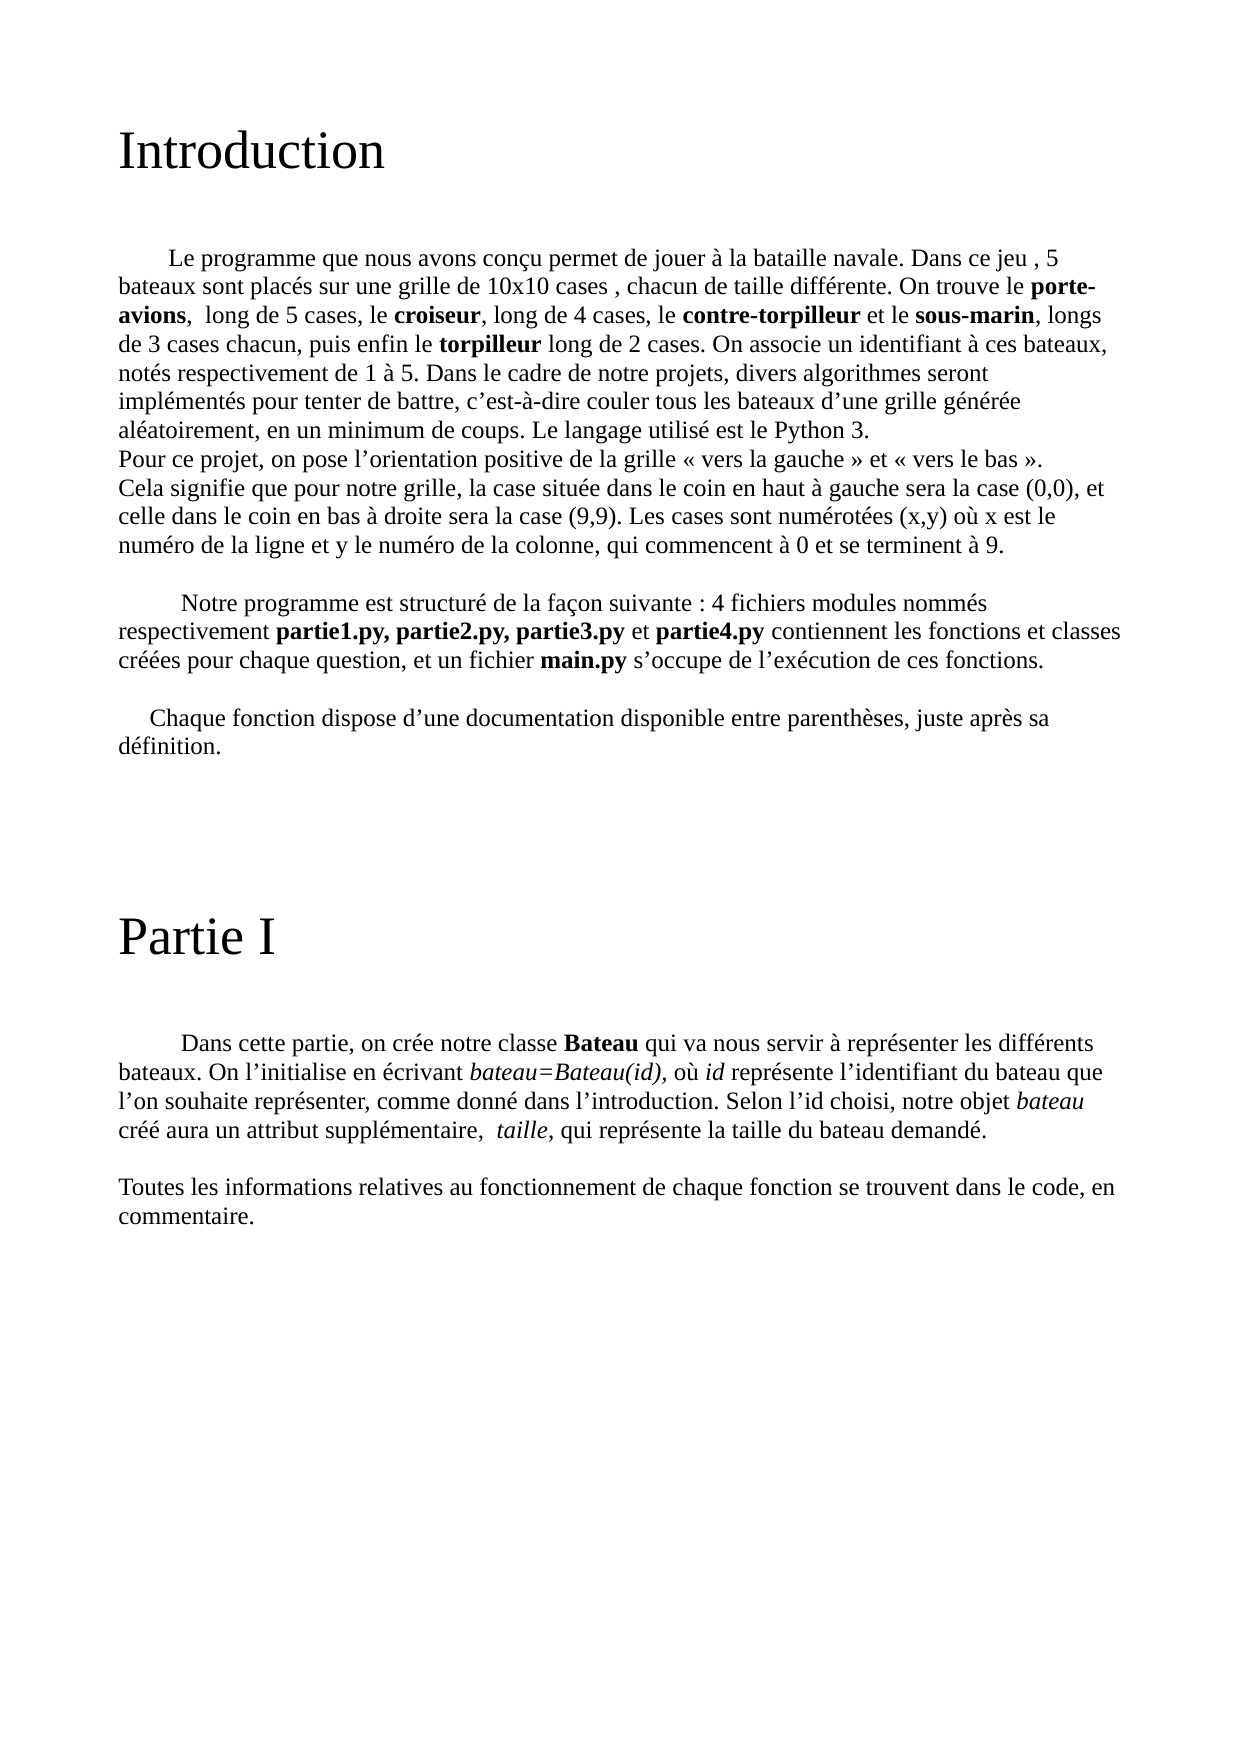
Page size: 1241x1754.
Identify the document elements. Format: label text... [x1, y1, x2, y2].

text Chaque fonction dispose d’une documentation disponible entre parenthèses, juste après sa définition. [118, 703, 1122, 760]
text Cela signifie que pour notre grille, la case située dans le coin en haut à gauche sera la case (0,0), et celle dans le coin en bas à droite sera la case (9,9). Les cases sont numérotées (x,y) où x est le numéro de la ligne et y le numéro de la colonne, qui commencent à 0 et se terminent à 9. [118, 473, 1122, 559]
text Partie I [118, 904, 1122, 966]
text Pour ce projet, on pose l’orientation positive de la grille « vers la gauche » et « vers le bas ». [118, 444, 1122, 473]
text Le programme que nous avons conçu permet de jouer à la bataille navale. Dans ce jeu , 5 bateaux sont placés sur une grille de 10x10 cases , chacun de taille différente. On trouve le porte-avions, long de 5 cases, le croiseur, long de 4 cases, le contre-torpilleur et le sous-marin, longs de 3 cases chacun, puis enfin le torpilleur long de 2 cases. On associe un identifiant à ces bateaux, notés respectivement de 1 à 5. Dans le cadre de notre projets, divers algorithmes seront implémentés pour tenter de battre, c’est-à-dire couler tous les bateaux d’une grille générée aléatoirement, en un minimum de coups. Le langage utilisé est le Python 3. [118, 243, 1122, 444]
text Toutes les informations relatives au fonctionnement de chaque fonction se trouvent dans le code, en commentaire. [118, 1172, 1122, 1230]
text Introduction [118, 118, 1122, 180]
text Notre programme est structuré de la façon suivante : 4 fichiers modules nommés respectivement partie1.py, partie2.py, partie3.py et partie4.py contiennent les fonctions et classes créées pour chaque question, et un fichier main.py s’occupe de l’exécution de ces fonctions. [118, 588, 1122, 674]
text Dans cette partie, on crée notre classe Bateau qui va nous servir à représenter les différents bateaux. On l’initialise en écrivant bateau=Bateau(id), où id représente l’identifiant du bateau que l’on souhaite représenter, comme donné dans l’introduction. Selon l’id choisi, notre objet bateau créé aura un attribut supplémentaire, taille, qui représente la taille du bateau demandé. [118, 1028, 1122, 1143]
